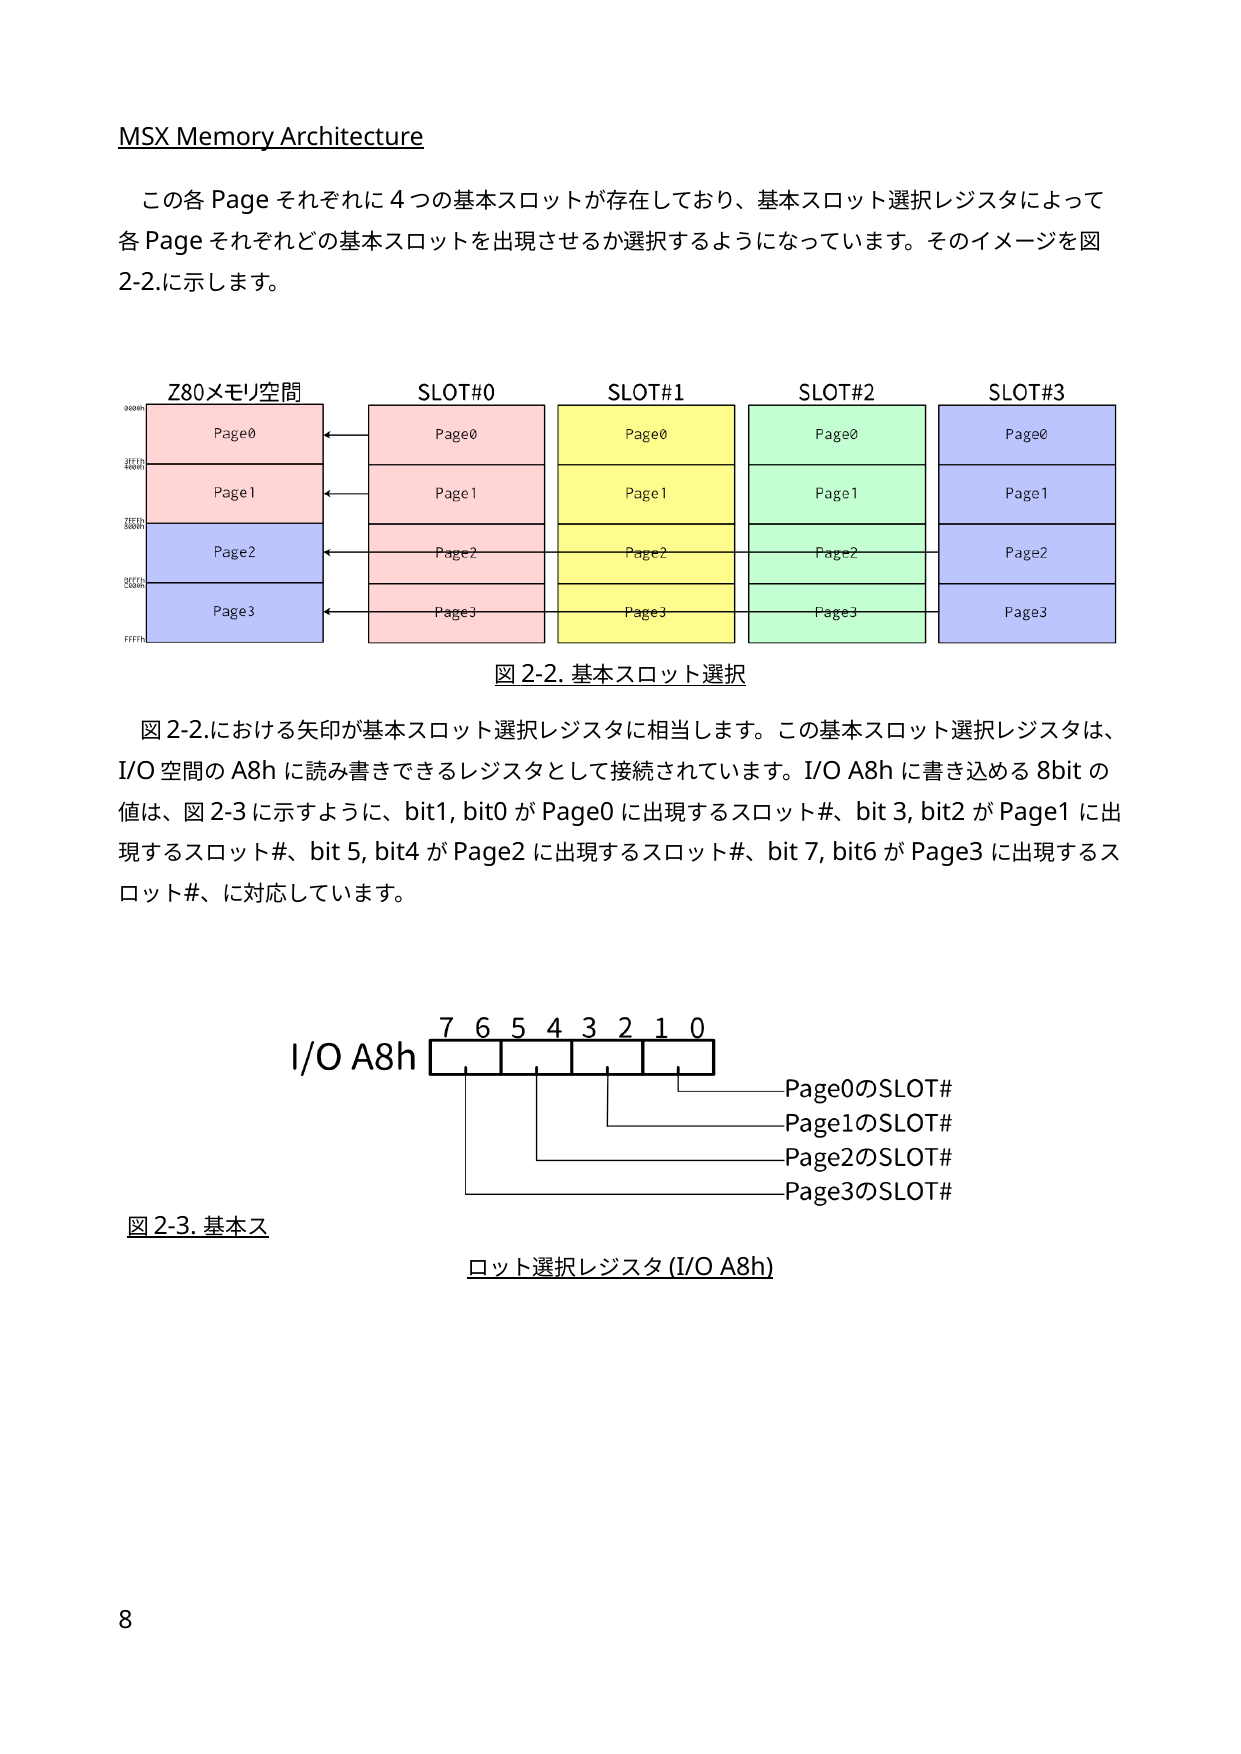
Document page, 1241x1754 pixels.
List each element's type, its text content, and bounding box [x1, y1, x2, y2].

text 図2-2. 基本スロット選択 [118, 650, 1122, 690]
text 図2-2.における矢印が基本スロット選択レジスタに相当します。この基本スロット選択レジスタは、I/O空間の A8h に読み書きできるレジスタとして接続されています。I/O A8h に書き込める 8bit の値は、図2-3に示すように、bit1, bit0 が Page0 に出現するスロット#、bit 3, bit2 が Page1 に出現するスロット#、bit 5, bit4 が Page2 に出現するスロット#、bit 7, bit6 が Page3 に出現するスロット#、に対応しています。 [118, 712, 1122, 909]
text この各 Page それぞれに 4つの基本スロットが存在しており、基本スロット選択レジスタによって各Pageそれぞれどの基本スロットを出現させるか選択するようになっています。そのイメージを図2-2.に示します。 [118, 182, 1122, 297]
picture [118, 374, 1123, 650]
text 図2-3. 基本スロット選択レジスタ (I/O A8h) [118, 1207, 1122, 1282]
